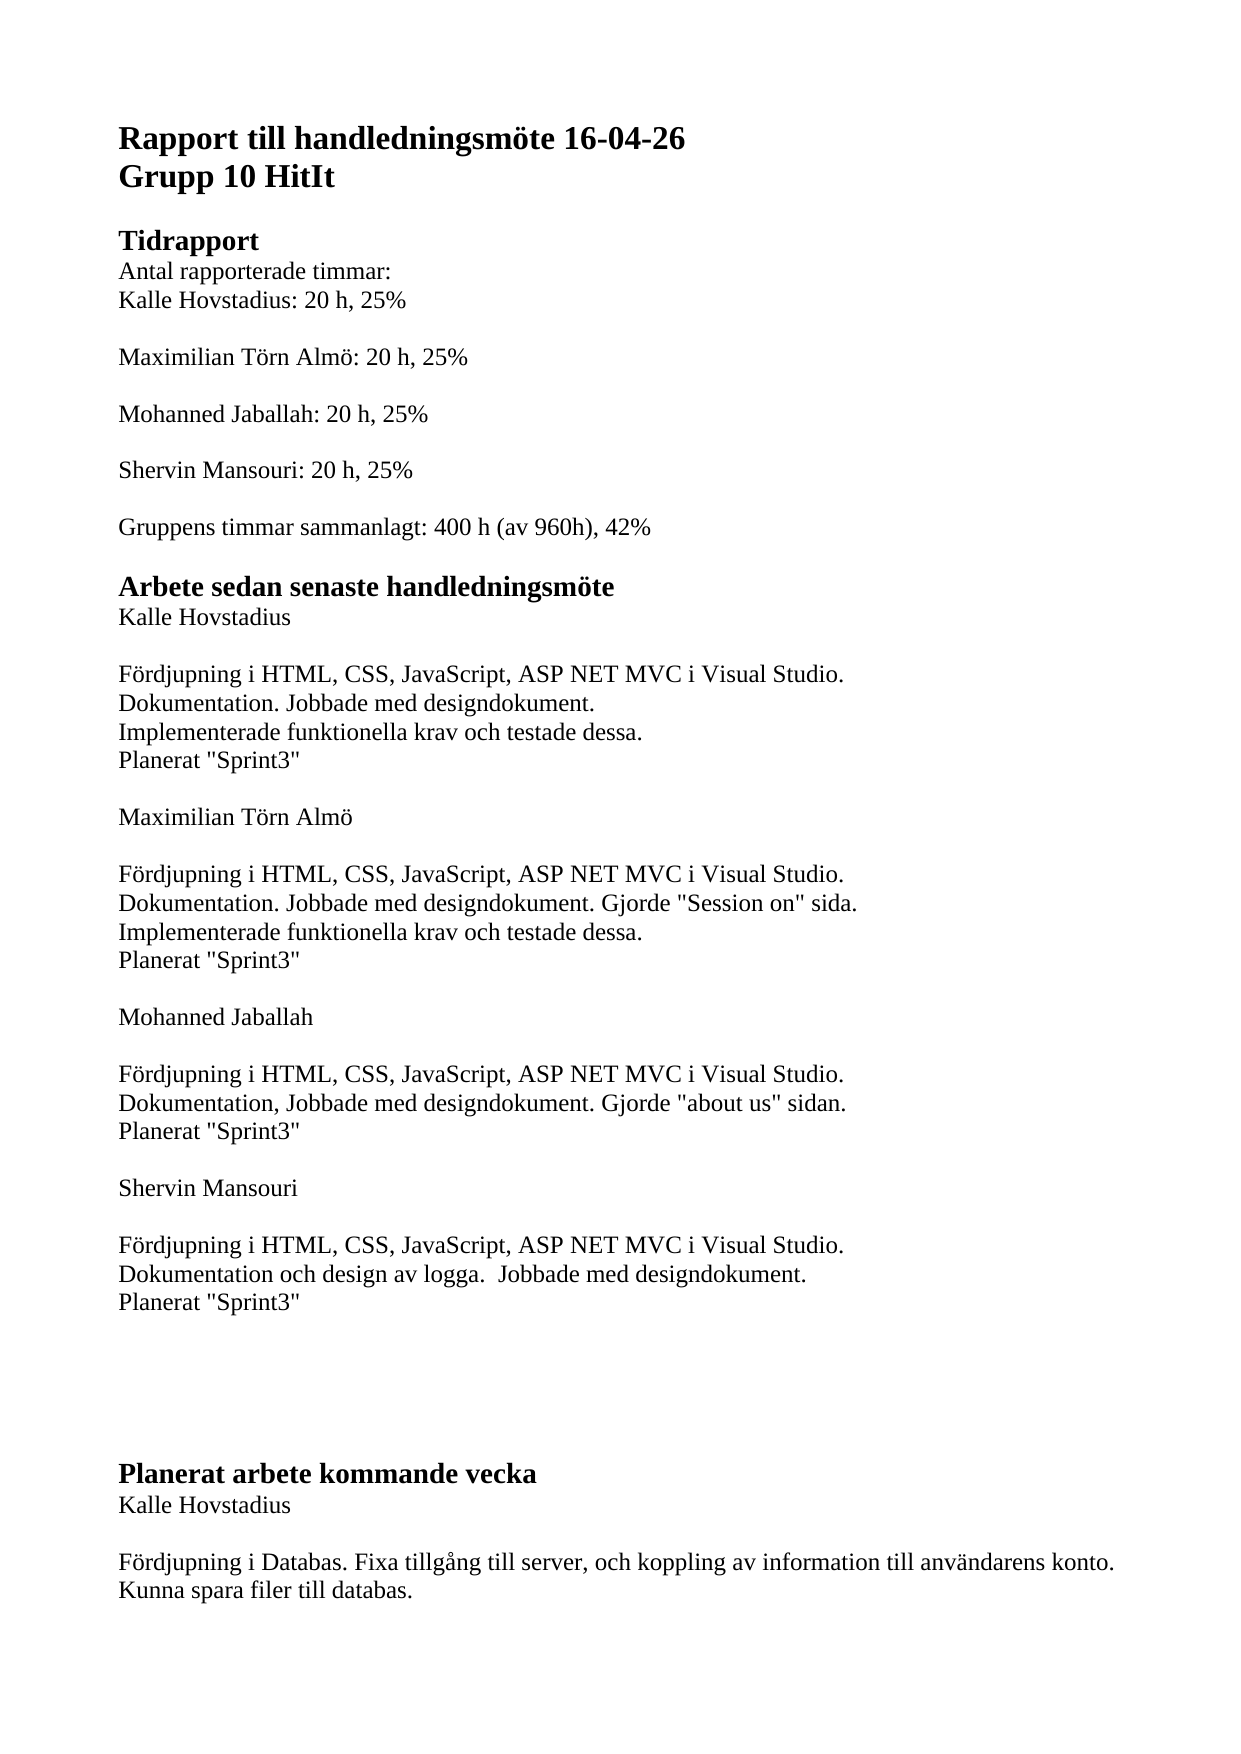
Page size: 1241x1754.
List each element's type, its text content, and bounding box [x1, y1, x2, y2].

text Shervin Mansouri [118, 1173, 1122, 1202]
text Rapport till handledningsmöte 16-04-26 [118, 118, 1122, 156]
text Shervin Mansouri: 20 h, 25% [118, 455, 1122, 484]
text Kalle Hovstadius: 20 h, 25% [118, 285, 1122, 314]
text Implementerade funktionella krav och testade dessa. [118, 917, 1122, 945]
text Fördjupning i HTML, CSS, JavaScript, ASP NET MVC i Visual Studio. Dokumentation, Jobbade med designdokument. Gjorde "about us" sidan. [118, 1059, 1122, 1116]
text Gruppens timmar sammanlagt: 400 h (av 960h), 42% [118, 512, 1122, 541]
text Fördjupning i Databas. Fixa tillgång till server, och koppling av information till användarens konto. Kunna spara filer till databas. [118, 1547, 1122, 1604]
text Arbete sedan senaste handledningsmöte [118, 569, 1122, 602]
text Antal rapporterade timmar: [118, 256, 1122, 285]
text Fördjupning i HTML, CSS, JavaScript, ASP NET MVC i Visual Studio. Dokumentation. Jobbade med designdokument. [118, 659, 1122, 717]
text Fördjupning i HTML, CSS, JavaScript, ASP NET MVC i Visual Studio. Dokumentation. Jobbade med designdokument. Gjorde "Session on" sida. [118, 859, 1122, 917]
text Maximilian Törn Almö [118, 802, 1122, 831]
text Implementerade funktionella krav och testade dessa. [118, 717, 1122, 746]
text Planerat arbete kommande vecka [118, 1456, 1122, 1490]
text Maximilian Törn Almö: 20 h, 25% [118, 342, 1122, 371]
text Planerat "Sprint3" [118, 1287, 1122, 1316]
text Kalle Hovstadius [118, 602, 1122, 631]
text Kalle Hovstadius [118, 1490, 1122, 1518]
text Mohanned Jaballah: 20 h, 25% [118, 399, 1122, 427]
text Planerat "Sprint3" [118, 1116, 1122, 1145]
text Planerat "Sprint3" [118, 746, 1122, 774]
text Tidrapport [118, 223, 1122, 256]
text Mohanned Jaballah [118, 1002, 1122, 1031]
text Planerat "Sprint3" [118, 945, 1122, 974]
text Fördjupning i HTML, CSS, JavaScript, ASP NET MVC i Visual Studio. Dokumentation och design av logga. Jobbade med designdokument. [118, 1230, 1122, 1287]
text Grupp 10 HitIt [118, 156, 1122, 195]
